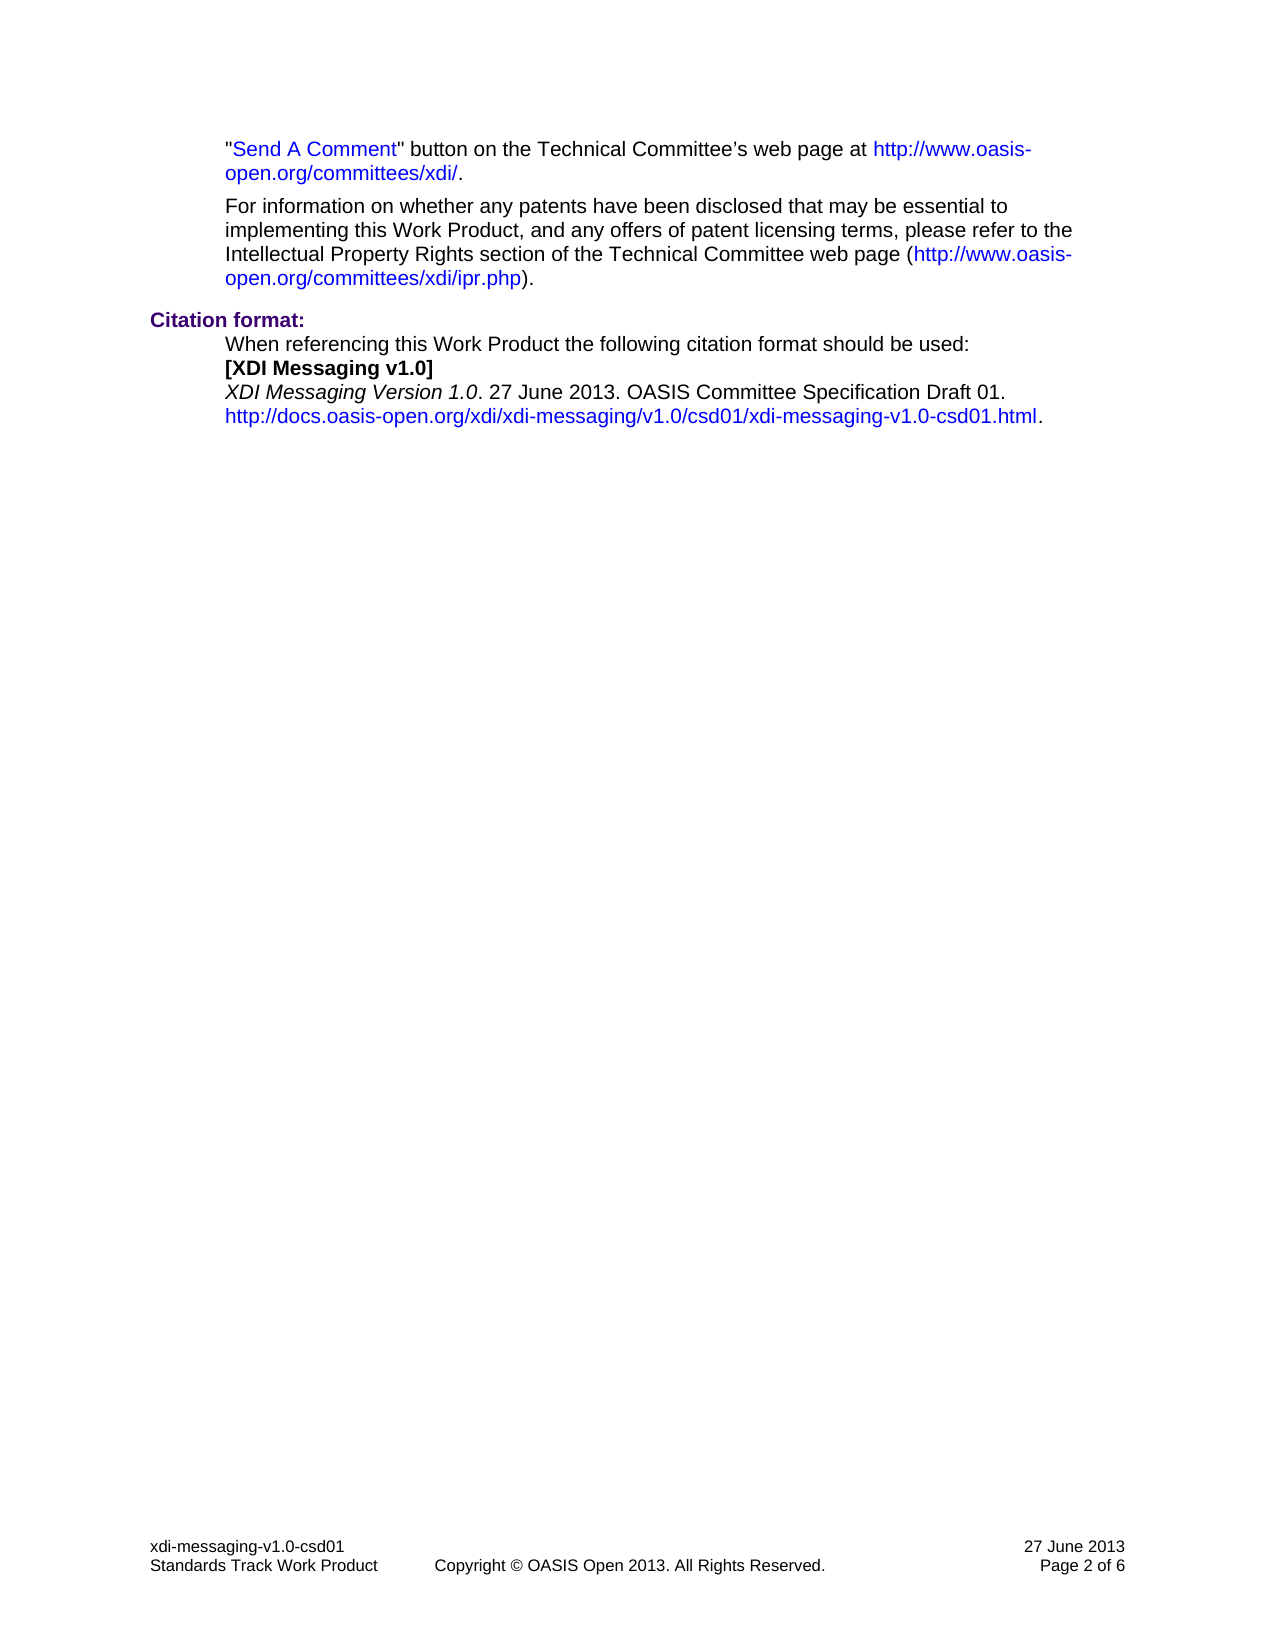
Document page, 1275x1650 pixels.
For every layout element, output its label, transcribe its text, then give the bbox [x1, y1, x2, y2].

text "Send A Comment" button on the Technical Committee’s web page at http://www.oasis-open.org/committees/xdi/. [225, 137, 1125, 185]
title When referencing this Work Product the following citation format should be used: [225, 332, 1125, 356]
text For information on whether any patents have been disclosed that may be essential to implementing this Work Product, and any offers of patent licensing terms, please refer to the Intellectual Property Rights section of the Technical Committee web page (http://www.oasis-open.org/committees/xdi/ipr.php). [225, 194, 1125, 290]
title XDI Messaging Version 1.0. 27 June 2013. OASIS Committee Specification Draft 01. http://docs.oasis-open.org/xdi/xdi-messaging/v1.0/csd01/xdi-messaging-v1.0-csd01.html. [225, 380, 1125, 428]
title [XDI Messaging v1.0] [225, 356, 1125, 380]
title Citation format: [150, 308, 1125, 332]
